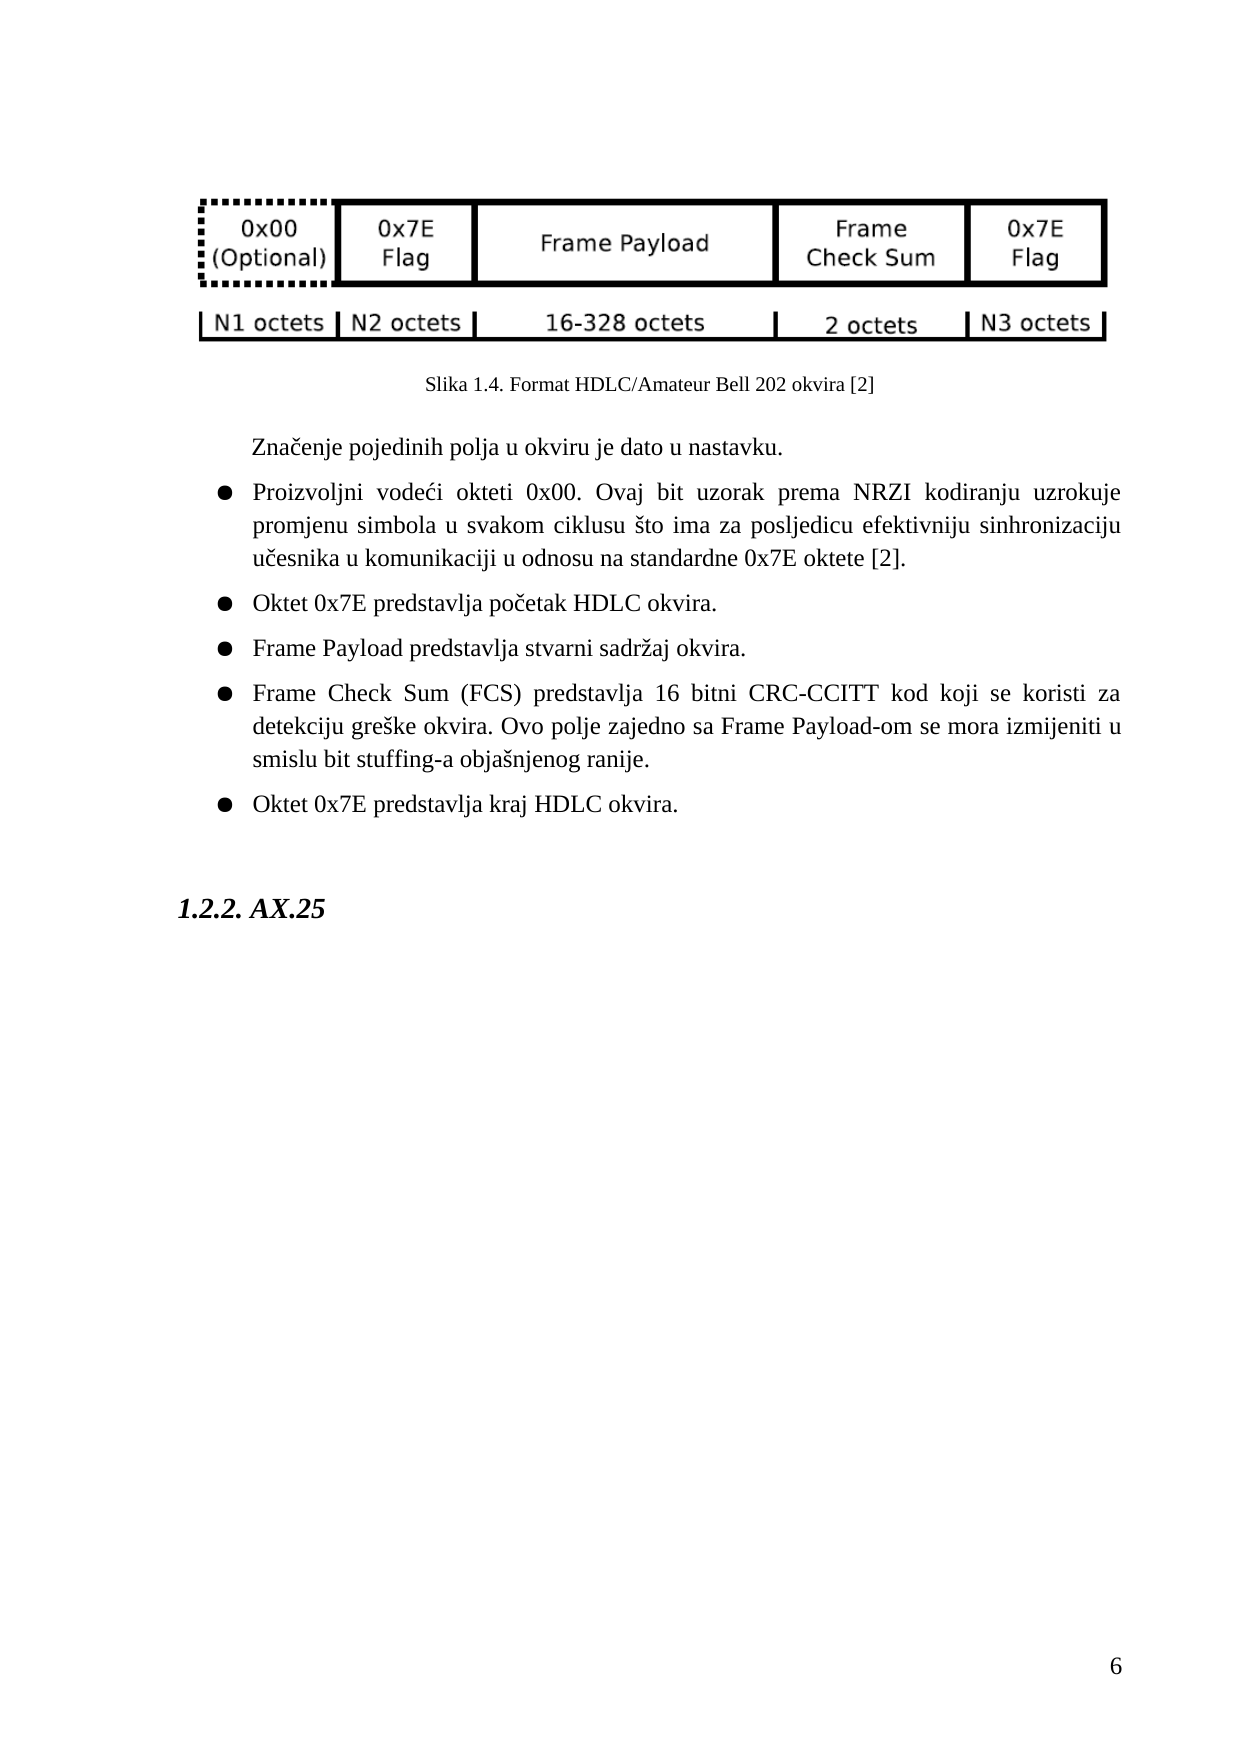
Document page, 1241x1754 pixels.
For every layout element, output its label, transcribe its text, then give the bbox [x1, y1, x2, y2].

text Slika 1.4. Format HDLC/Amateur Bell 202 okvira [2] [177, 368, 1122, 396]
picture [177, 180, 1123, 368]
text Značenje pojedinih polja u okviru je dato u nastavku. [177, 432, 1122, 461]
list Oktet 0x7E predstavlja kraj HDLC okvira. [215, 789, 1122, 817]
list Proizvoljni vodeći okteti 0x00. Ovaj bit uzorak prema NRZI kodiranju uzrokuje promjenu simbola u svakom ciklusu što ima za posljedicu efektivniju sinhronizaciju učesnika u komunikaciji u odnosu na standardne 0x7E oktete [2]. [215, 477, 1122, 572]
list Oktet 0x7E predstavlja početak HDLC okvira. [215, 588, 1122, 617]
list Frame Check Sum (FCS) predstavlja 16 bitni CRC-CCITT kod koji se koristi za detekciju greške okvira. Ovo polje zajedno sa Frame Payload-om se mora izmijeniti u smislu bit stuffing-a objašnjenog ranije. [215, 678, 1122, 772]
subtitle 1.2.2. AX.25 [177, 892, 1122, 925]
list Frame Payload predstavlja stvarni sadržaj okvira. [215, 633, 1122, 662]
